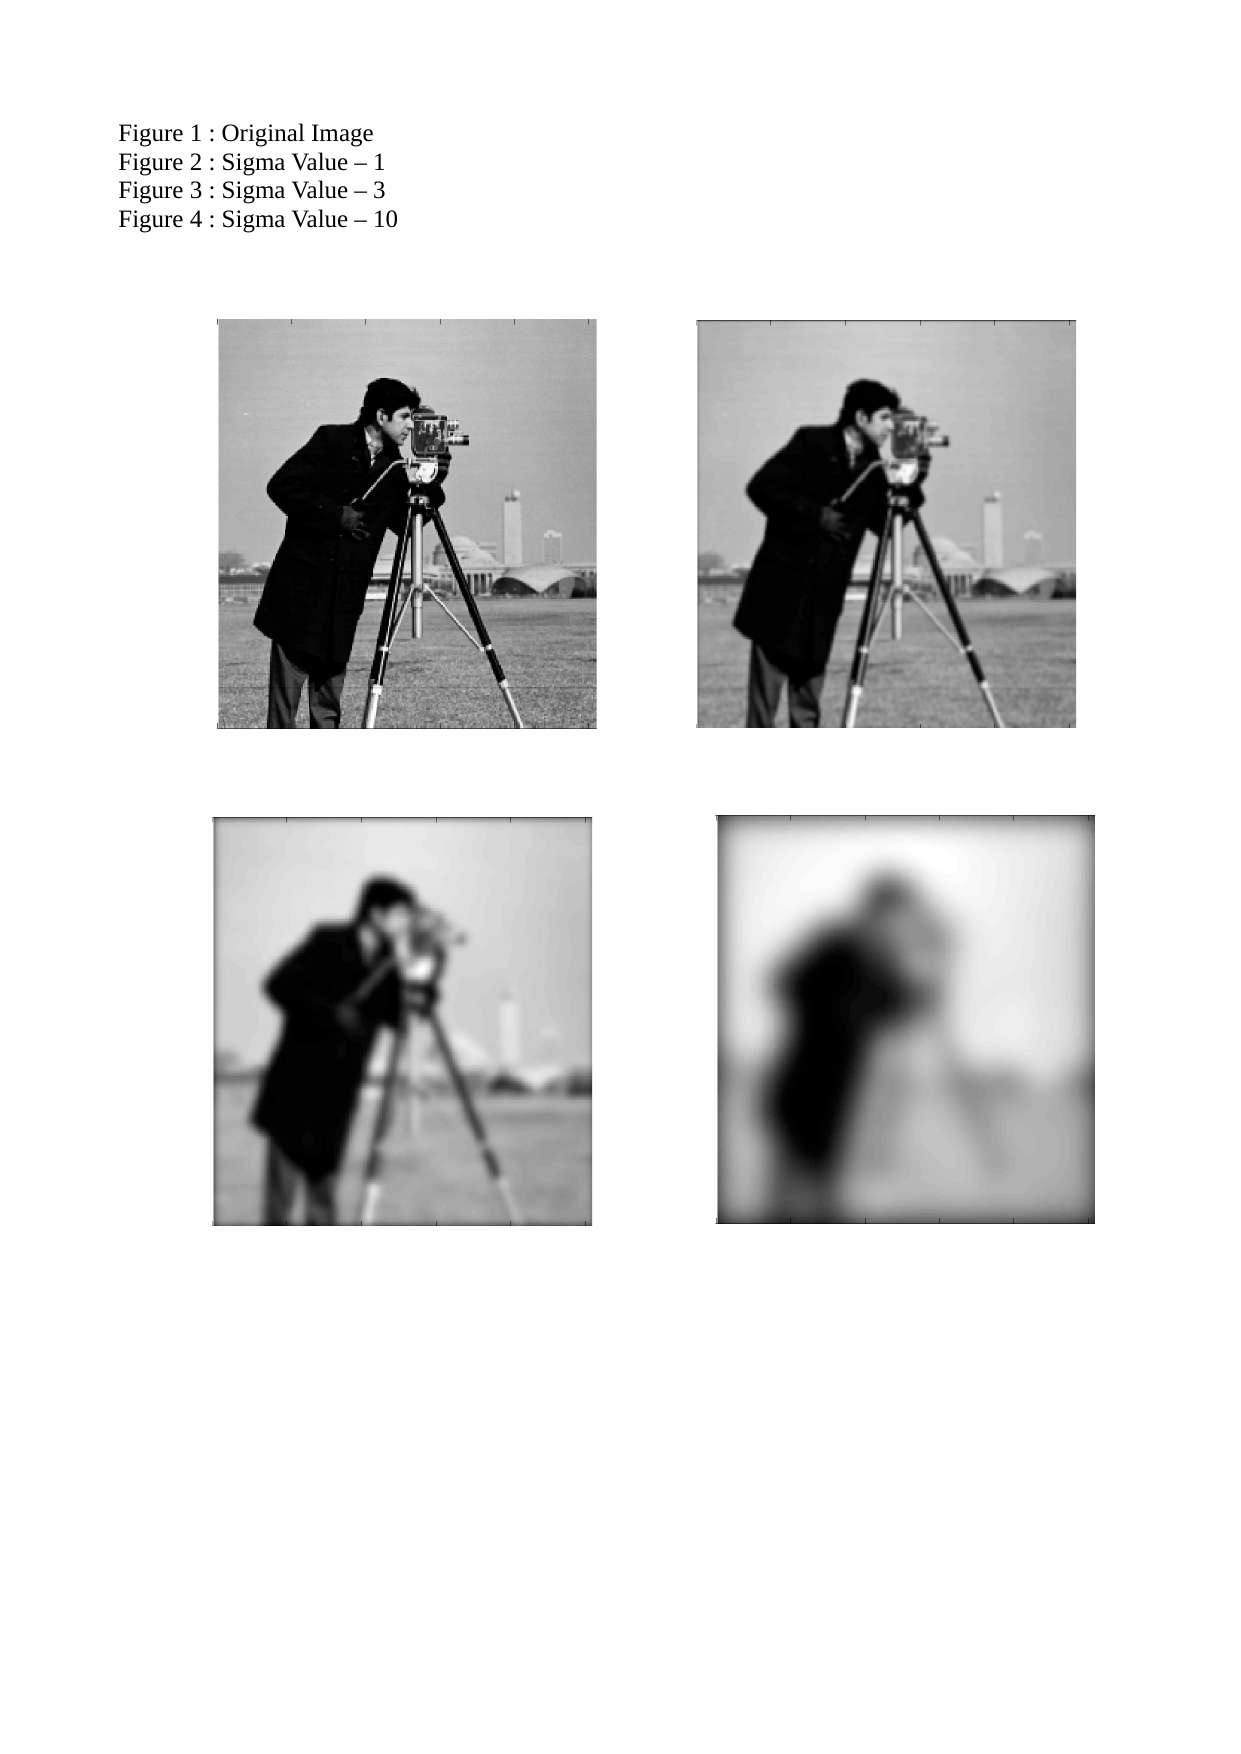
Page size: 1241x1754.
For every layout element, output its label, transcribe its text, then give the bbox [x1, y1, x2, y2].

text Figure 1 : Original Image [118, 118, 1122, 147]
text Figure 2 : Sigma Value – 1 [118, 147, 1122, 176]
text Figure 4 : Sigma Value – 10 [118, 204, 1122, 233]
text Figure 3 : Sigma Value – 3 [118, 176, 1122, 204]
